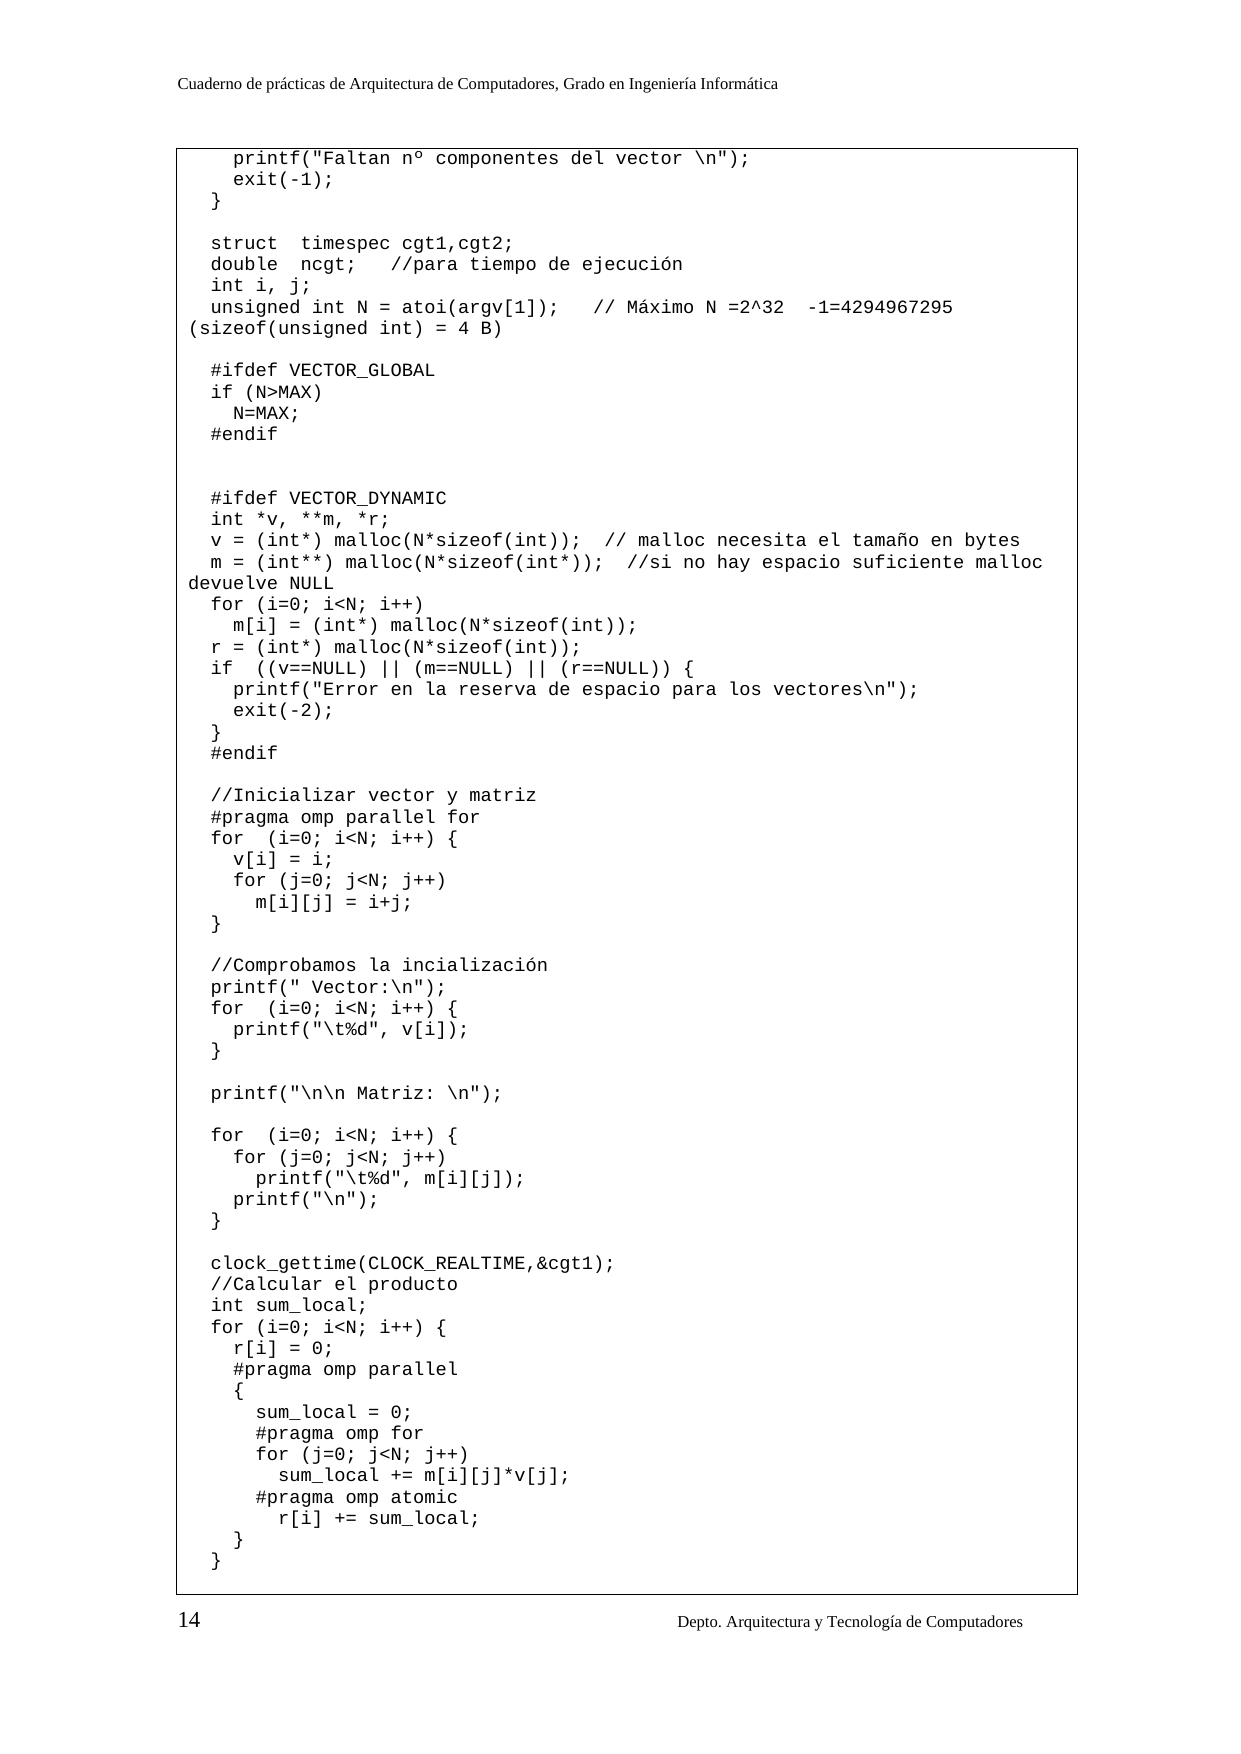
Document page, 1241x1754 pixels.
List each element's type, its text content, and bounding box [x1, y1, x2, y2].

table_header printf("Faltan nº componentes del vector \n"); exit(-1); } struct timespec cgt1,cgt2; double ncgt; //para tiempo de ejecución int i, j; unsigned int N = atoi(argv[1]); // Máximo N =2^32 -1=4294967295 (sizeof(unsigned int) = 4 B) #ifdef VECTOR_GLOBAL if (N>MAX) N=MAX; #endif #ifdef VECTOR_DYNAMIC int *v, **m, *r; v = (int*) malloc(N*sizeof(int)); // malloc necesita el tamaño en bytes m = (int**) malloc(N*sizeof(int*)); //si no hay espacio suficiente malloc devuelve NULL for (i=0; i<N; i++) m[i] = (int*) malloc(N*sizeof(int)); r = (int*) malloc(N*sizeof(int)); if ((v==NULL) || (m==NULL) || (r==NULL)) { printf("Error en la reserva de espacio para los vectores\n"); exit(-2); } #endif //Inicializar vector y matriz #pragma omp parallel for for (i=0; i<N; i++) { v[i] = i; for (j=0; j<N; j++) m[i][j] = i+j; } //Comprobamos la incialización printf(" Vector:\n"); for (i=0; i<N; i++) { printf("\t%d", v[i]); } printf("\n\n Matriz: \n"); for (i=0; i<N; i++) { for (j=0; j<N; j++) printf("\t%d", m[i][j]); printf("\n"); } clock_gettime(CLOCK_REALTIME,&cgt1); //Calcular el producto int sum_local; for (i=0; i<N; i++) { r[i] = 0; #pragma omp parallel { sum_local = 0; #pragma omp for for (j=0; j<N; j++) sum_local += m[i][j]*v[j]; #pragma omp atomic r[i] += sum_local; } } [177, 149, 1077, 1594]
